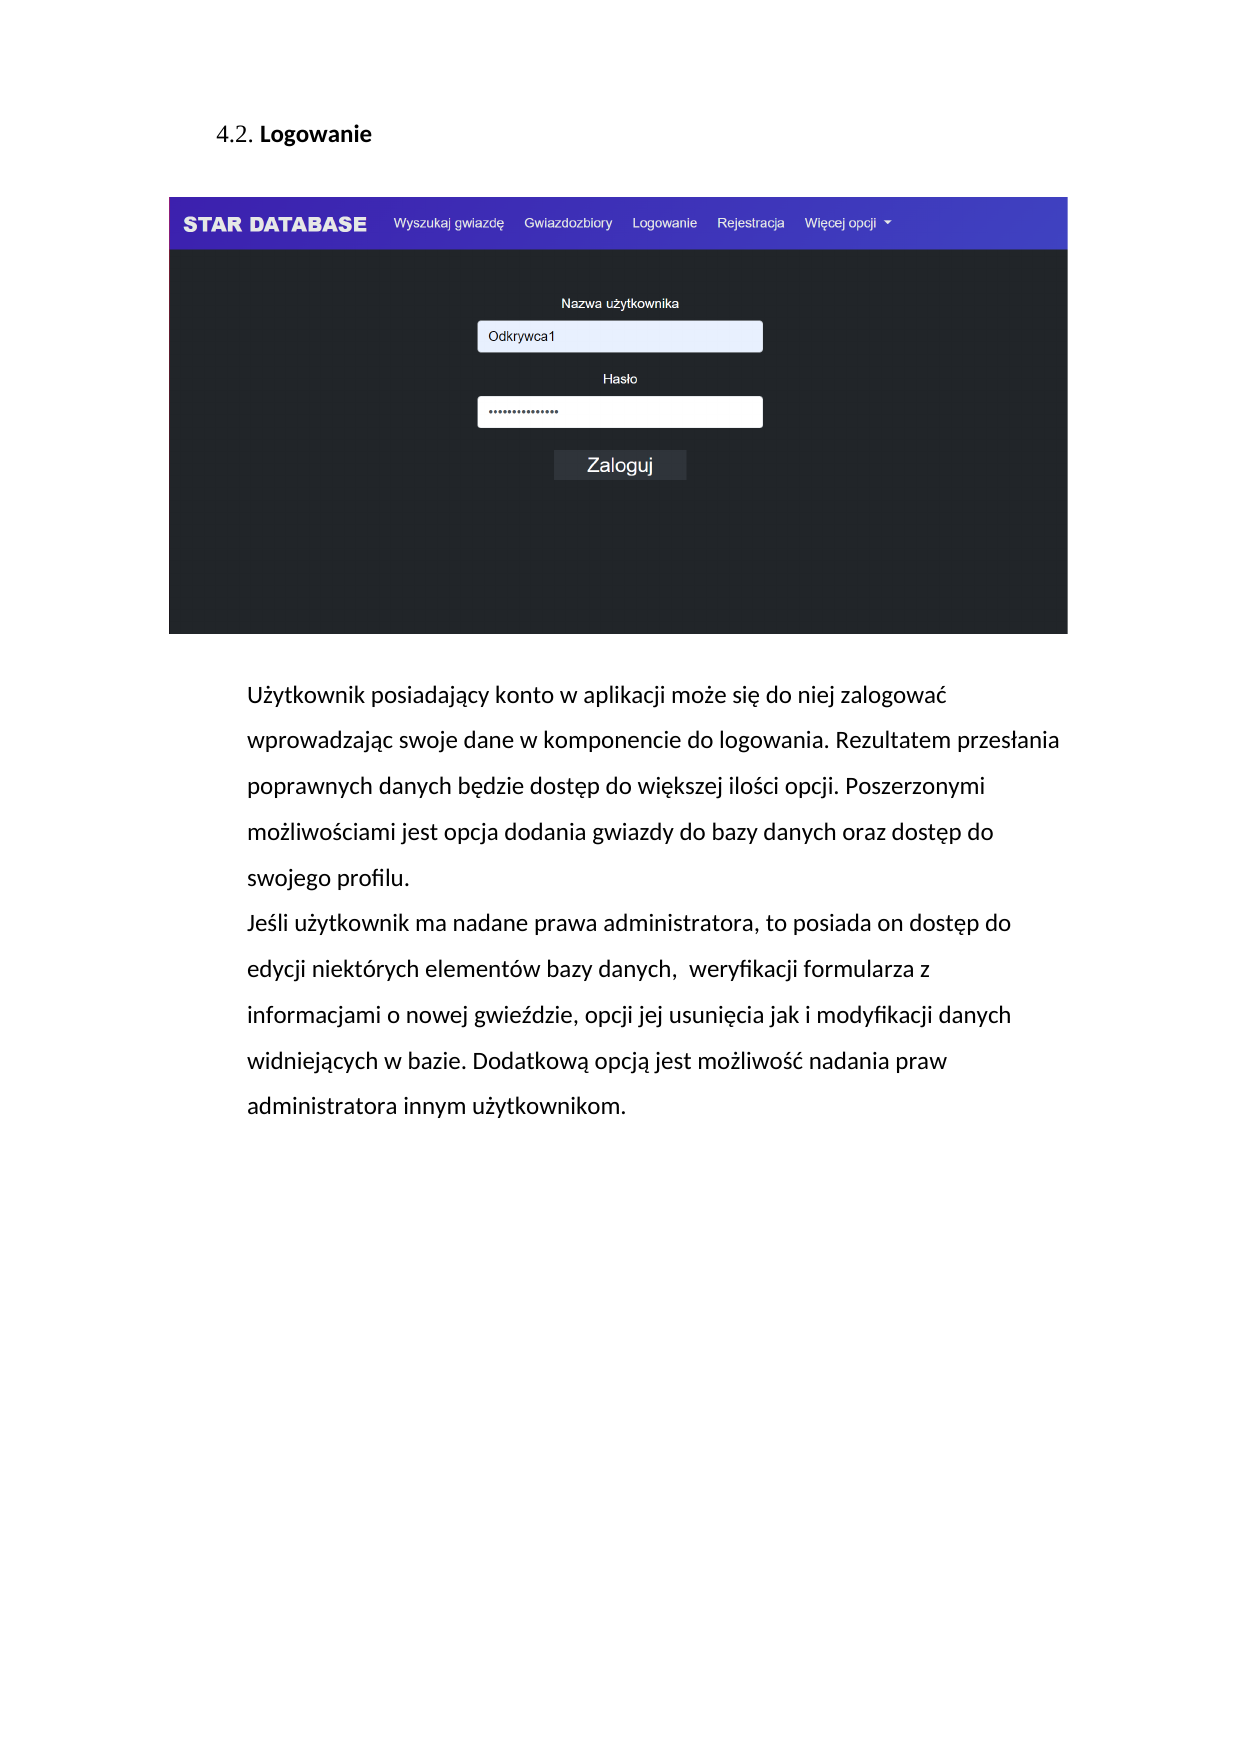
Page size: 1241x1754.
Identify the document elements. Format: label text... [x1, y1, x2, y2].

list Logowanie Użytkownik posiadający konto w aplikacji może się do niej zalogować wprowadzając swoje dane w komponencie do logowania. Rezultatem przesłania poprawnych danych będzie dostęp do większej ilości opcji. Poszerzonymi możliwościami jest opcja dodania gwiazdy do bazy danych oraz dostęp do swojego profilu. Jeśli użytkownik ma nadane prawa administratora, to posiada on dostęp do edycji niektórych elementów bazy danych, weryfikacji formularza z informacjami o nowej gwieździe, opcji jej usunięcia jak i modyfikacji danych widniejących w bazie. Dodatkową opcją jest możliwość nadania praw administratora innym użytkownikom. [210, 634, 1065, 1121]
list Logowanie Użytkownik posiadający konto w aplikacji może się do niej zalogować wprowadzając swoje dane w komponencie do logowania. Rezultatem przesłania poprawnych danych będzie dostęp do większej ilości opcji. Poszerzonymi możliwościami jest opcja dodania gwiazdy do bazy danych oraz dostęp do swojego profilu. Jeśli użytkownik ma nadane prawa administratora, to posiada on dostęp do edycji niektórych elementów bazy danych, weryfikacji formularza z informacjami o nowej gwieździe, opcji jej usunięcia jak i modyfikacji danych widniejących w bazie. Dodatkową opcją jest możliwość nadania praw administratora innym użytkownikom. [169, 118, 1068, 197]
